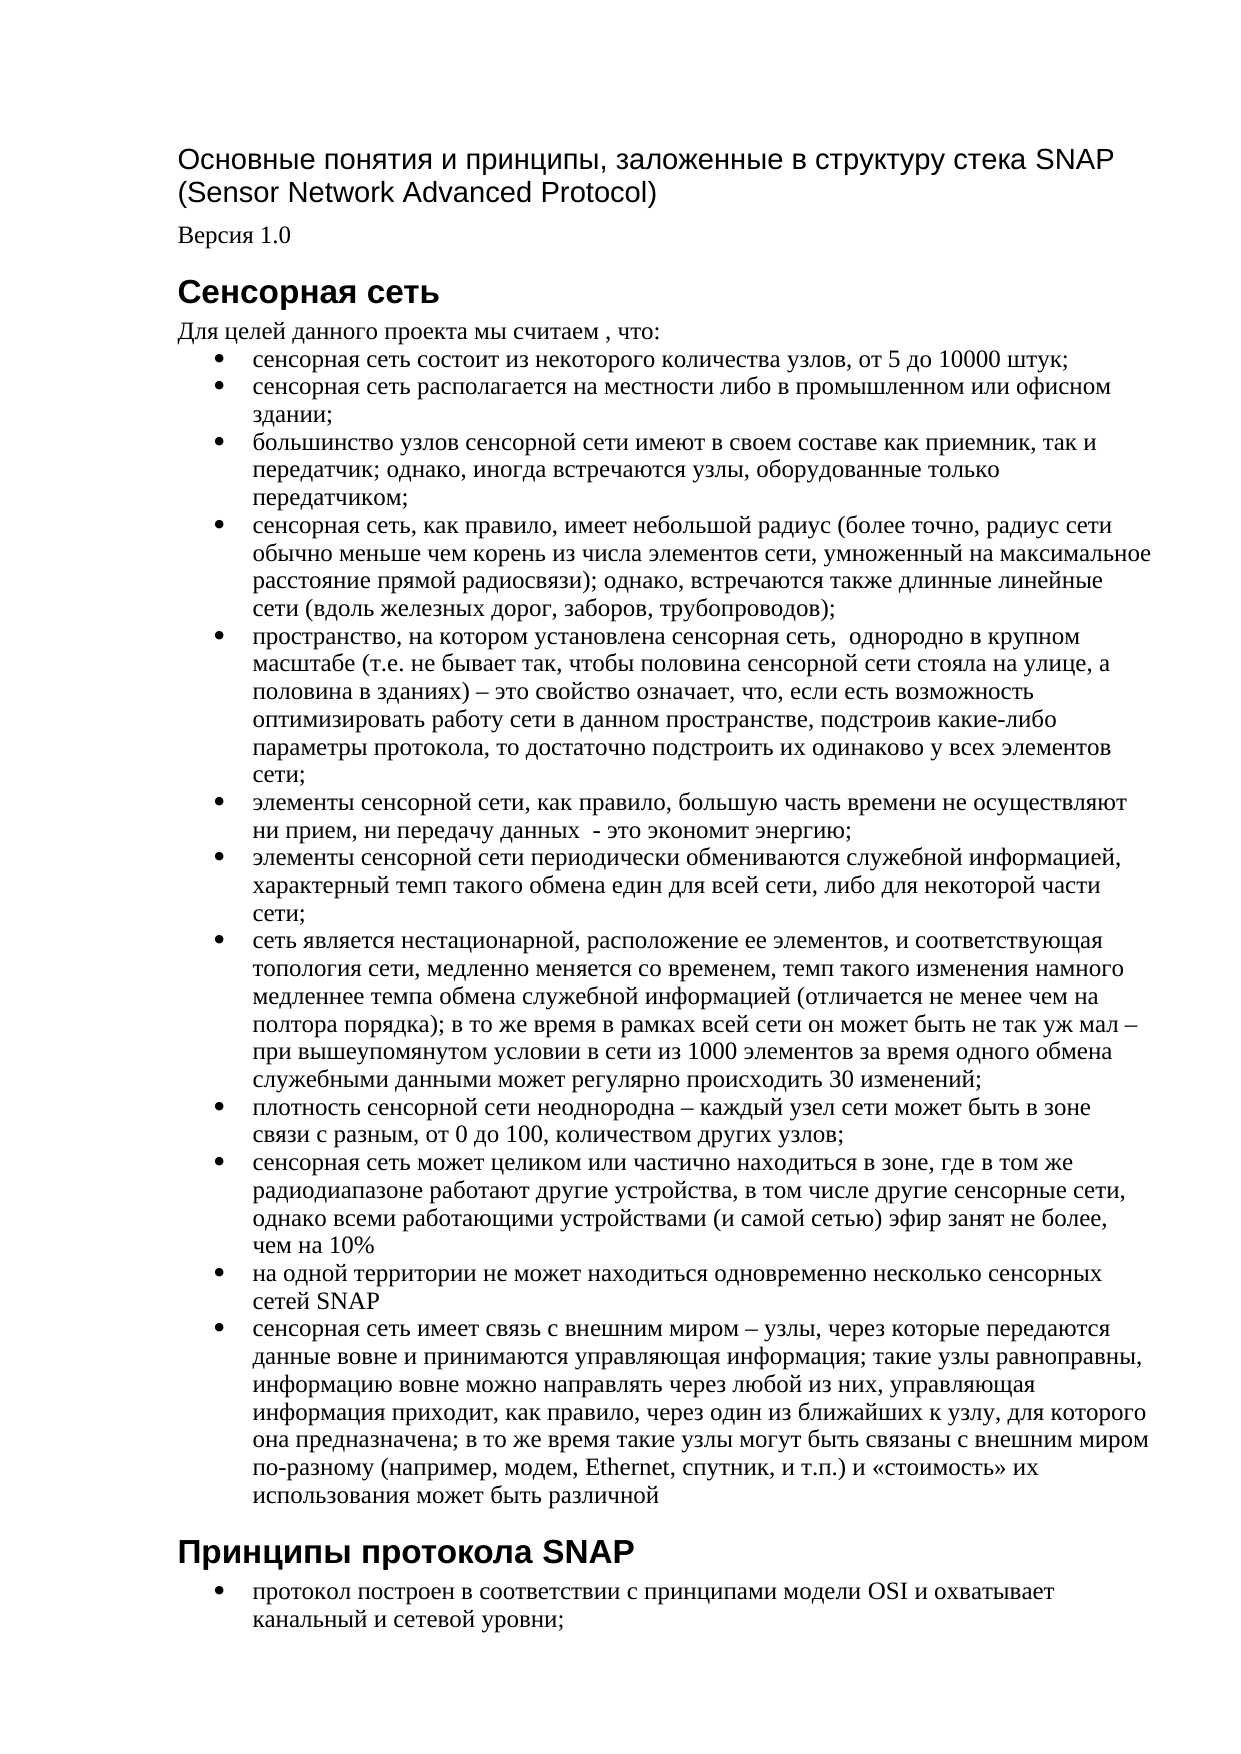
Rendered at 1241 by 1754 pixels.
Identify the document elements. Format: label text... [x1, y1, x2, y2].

list протокол построен в соответствии с принципами модели OSI и охватывает канальный и сетевой уровни; [215, 1577, 1152, 1632]
text Версия 1.0 [177, 221, 1152, 248]
subtitle Сенсорная сеть [177, 273, 1152, 311]
list элементы сенсорной сети, как правило, большую часть времени не осуществляют ни прием, ни передачу данных - это экономит энергию; [215, 788, 1152, 843]
title Основные понятия и принципы, заложенные в структуру стека SNAP (Sensor Network Advanced Protocol) [177, 143, 1152, 208]
list элементы сенсорной сети периодически обмениваются служебной информацией, характерный темп такого обмена един для всей сети, либо для некоторой части сети; [215, 843, 1152, 927]
list сенсорная сеть имеет связь с внешним миром – узлы, через которые передаются данные вовне и принимаются управляющая информация; такие узлы равноправны, информацию вовне можно направлять через любой из них, управляющая информация приходит, как правило, через один из ближайших к узлу, для которого она предназначена; в то же время такие узлы могут быть связаны с внешним миром по-разному (например, модем, Ethernet, спутник, и т.п.) и «стоимость» их использования может быть различной [215, 1314, 1152, 1508]
list сеть является нестационарной, расположение ее элементов, и соответствующая топология сети, медленно меняется со временем, темп такого изменения намного медленнее темпа обмена служебной информацией (отличается не менее чем на полтора порядка); в то же время в рамках всей сети он может быть не так уж мал – при вышеупомянутом условии в сети из 1000 элементов за время одного обмена служебными данными может регулярно происходить 30 изменений; [215, 927, 1152, 1093]
list сенсорная сеть располагается на местности либо в промышленном или офисном здании; [215, 372, 1152, 428]
text Для целей данного проекта мы считаем , что: [177, 317, 1152, 345]
list большинство узлов сенсорной сети имеют в своем составе как приемник, так и передатчик; однако, иногда встречаются узлы, оборудованные только передатчиком; [215, 428, 1152, 511]
list пространство, на котором установлена сенсорная сеть, однородно в крупном масштабе (т.е. не бывает так, чтобы половина сенсорной сети стояла на улице, а половина в зданиях) – это свойство означает, что, если есть возможность оптимизировать работу сети в данном пространстве, подстроив какие-либо параметры протокола, то достаточно подстроить их одинаково у всех элементов сети; [215, 622, 1152, 788]
list сенсорная сеть состоит из некоторого количества узлов, от 5 до 10000 штук; [215, 345, 1152, 372]
list на одной территории не может находиться одновременно несколько сенсорных сетей SNAP [215, 1259, 1152, 1314]
list плотность сенсорной сети неоднородна – каждый узел сети может быть в зоне связи с разным, от 0 до 100, количеством других узлов; [215, 1093, 1152, 1148]
list сенсорная сеть может целиком или частично находиться в зоне, где в том же радиодиапазоне работают другие устройства, в том числе другие сенсорные сети, однако всеми работающими устройствами (и самой сетью) эфир занят не более, чем на 10% [215, 1148, 1152, 1259]
subtitle Принципы протокола SNAP [177, 1533, 1152, 1571]
list сенсорная сеть, как правило, имеет небольшой радиус (более точно, радиус сети обычно меньше чем корень из числа элементов сети, умноженный на максимальное расстояние прямой радиосвязи); однако, встречаются также длинные линейные сети (вдоль железных дорог, заборов, трубопроводов); [215, 511, 1152, 622]
